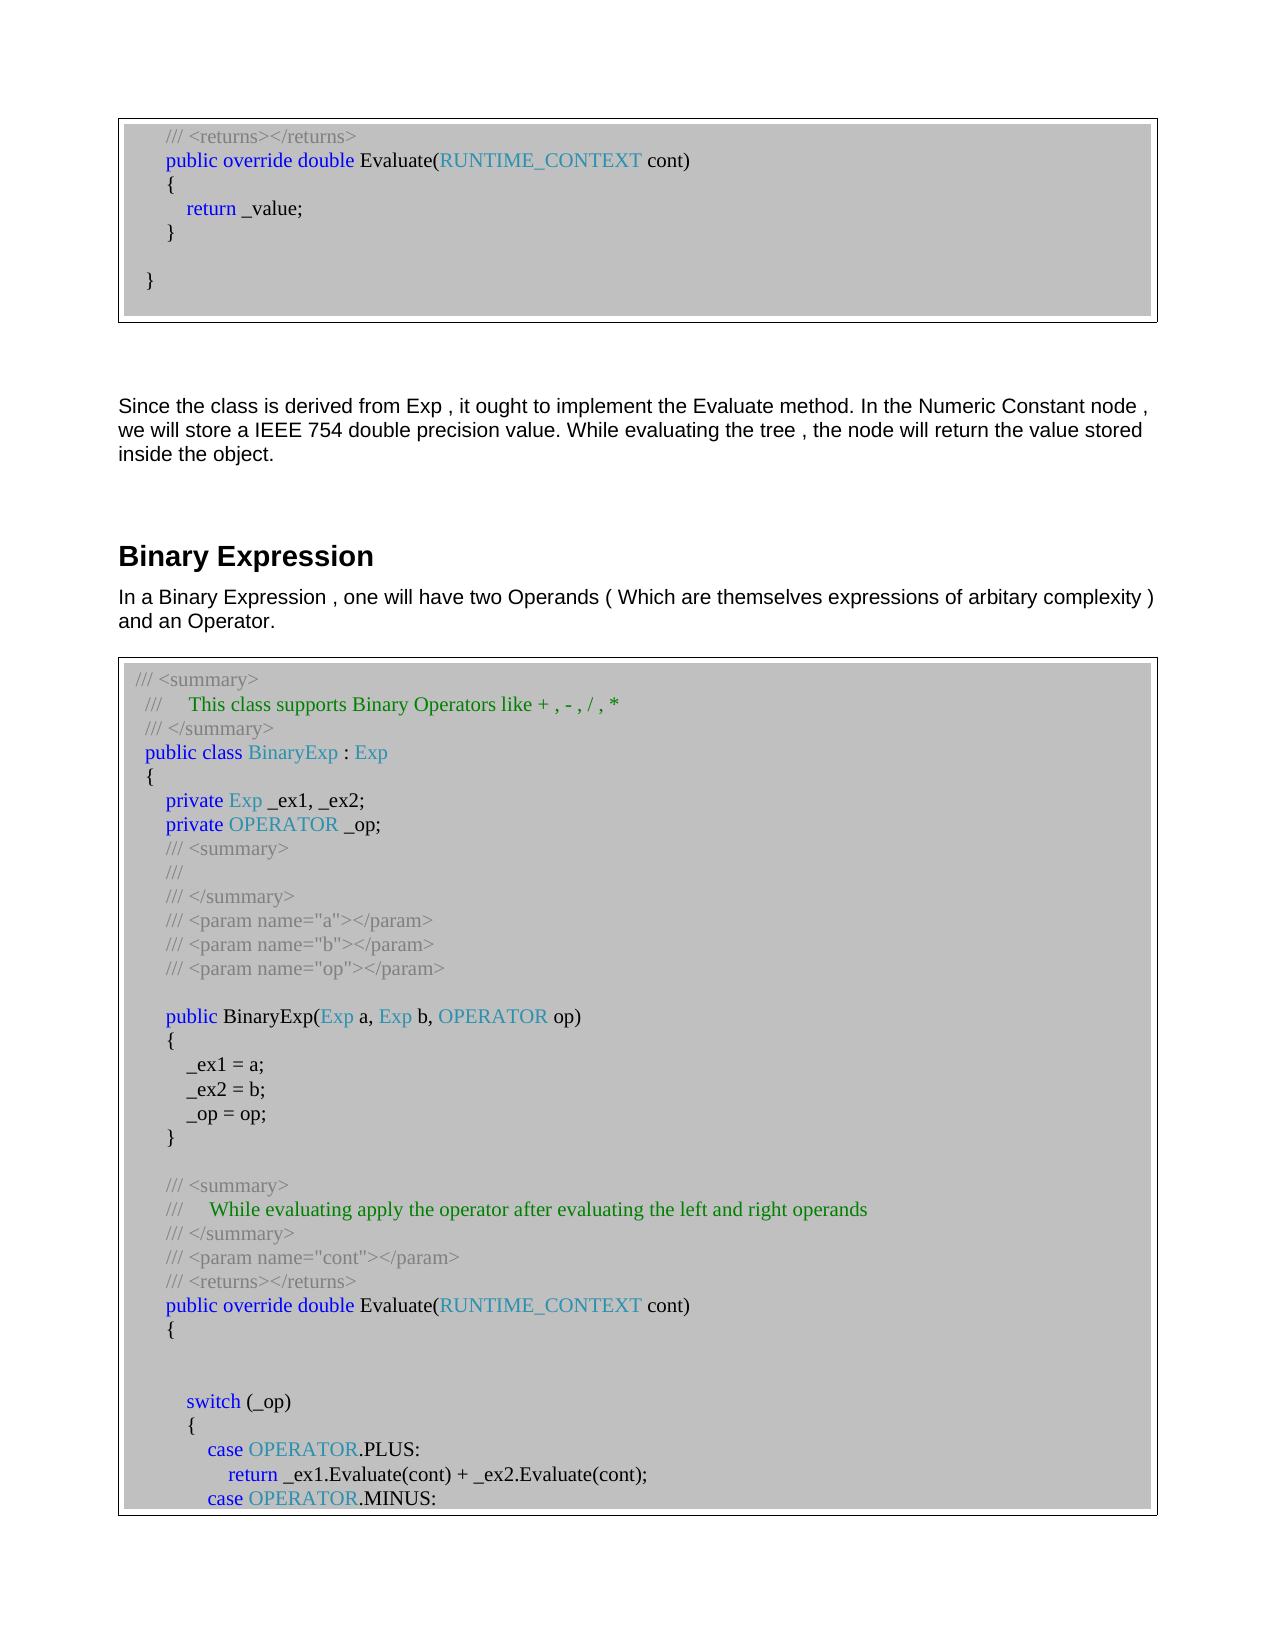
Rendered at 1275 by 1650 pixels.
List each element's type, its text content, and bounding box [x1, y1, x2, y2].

text In a Binary Expression , one will have two Operands ( Which are themselves expressions of arbitary complexity ) and an Operator. [118, 585, 1157, 633]
text we will store a IEEE 754 double precision value. While evaluating the tree , the node will return the value stored inside the object. [118, 418, 1157, 466]
text Since the class is derived from Exp , it ought to implement the Evaluate method. In the Numeric Constant node , [118, 394, 1157, 418]
subtitle Binary Expression [118, 539, 1157, 572]
table_header /// <returns></returns> public override double Evaluate(RUNTIME_CONTEXT cont) { return _value; } } [119, 119, 1157, 322]
table_header /// <summary> /// This class supports Binary Operators like + , - , / , * /// </summary> public class BinaryExp : Exp { private Exp _ex1, _ex2; private OPERATOR _op; /// <summary> /// /// </summary> /// <param name="a"></param> /// <param name="b"></param> /// <param name="op"></param> public BinaryExp(Exp a, Exp b, OPERATOR op) { _ex1 = a; _ex2 = b; _op = op; } /// <summary> /// While evaluating apply the operator after evaluating the left and right operands /// </summary> /// <param name="cont"></param> /// <returns></returns> public override double Evaluate(RUNTIME_CONTEXT cont) { switch (_op) { case OPERATOR.PLUS: return _ex1.Evaluate(cont) + _ex2.Evaluate(cont); case OPERATOR.MINUS: [119, 658, 1157, 1515]
